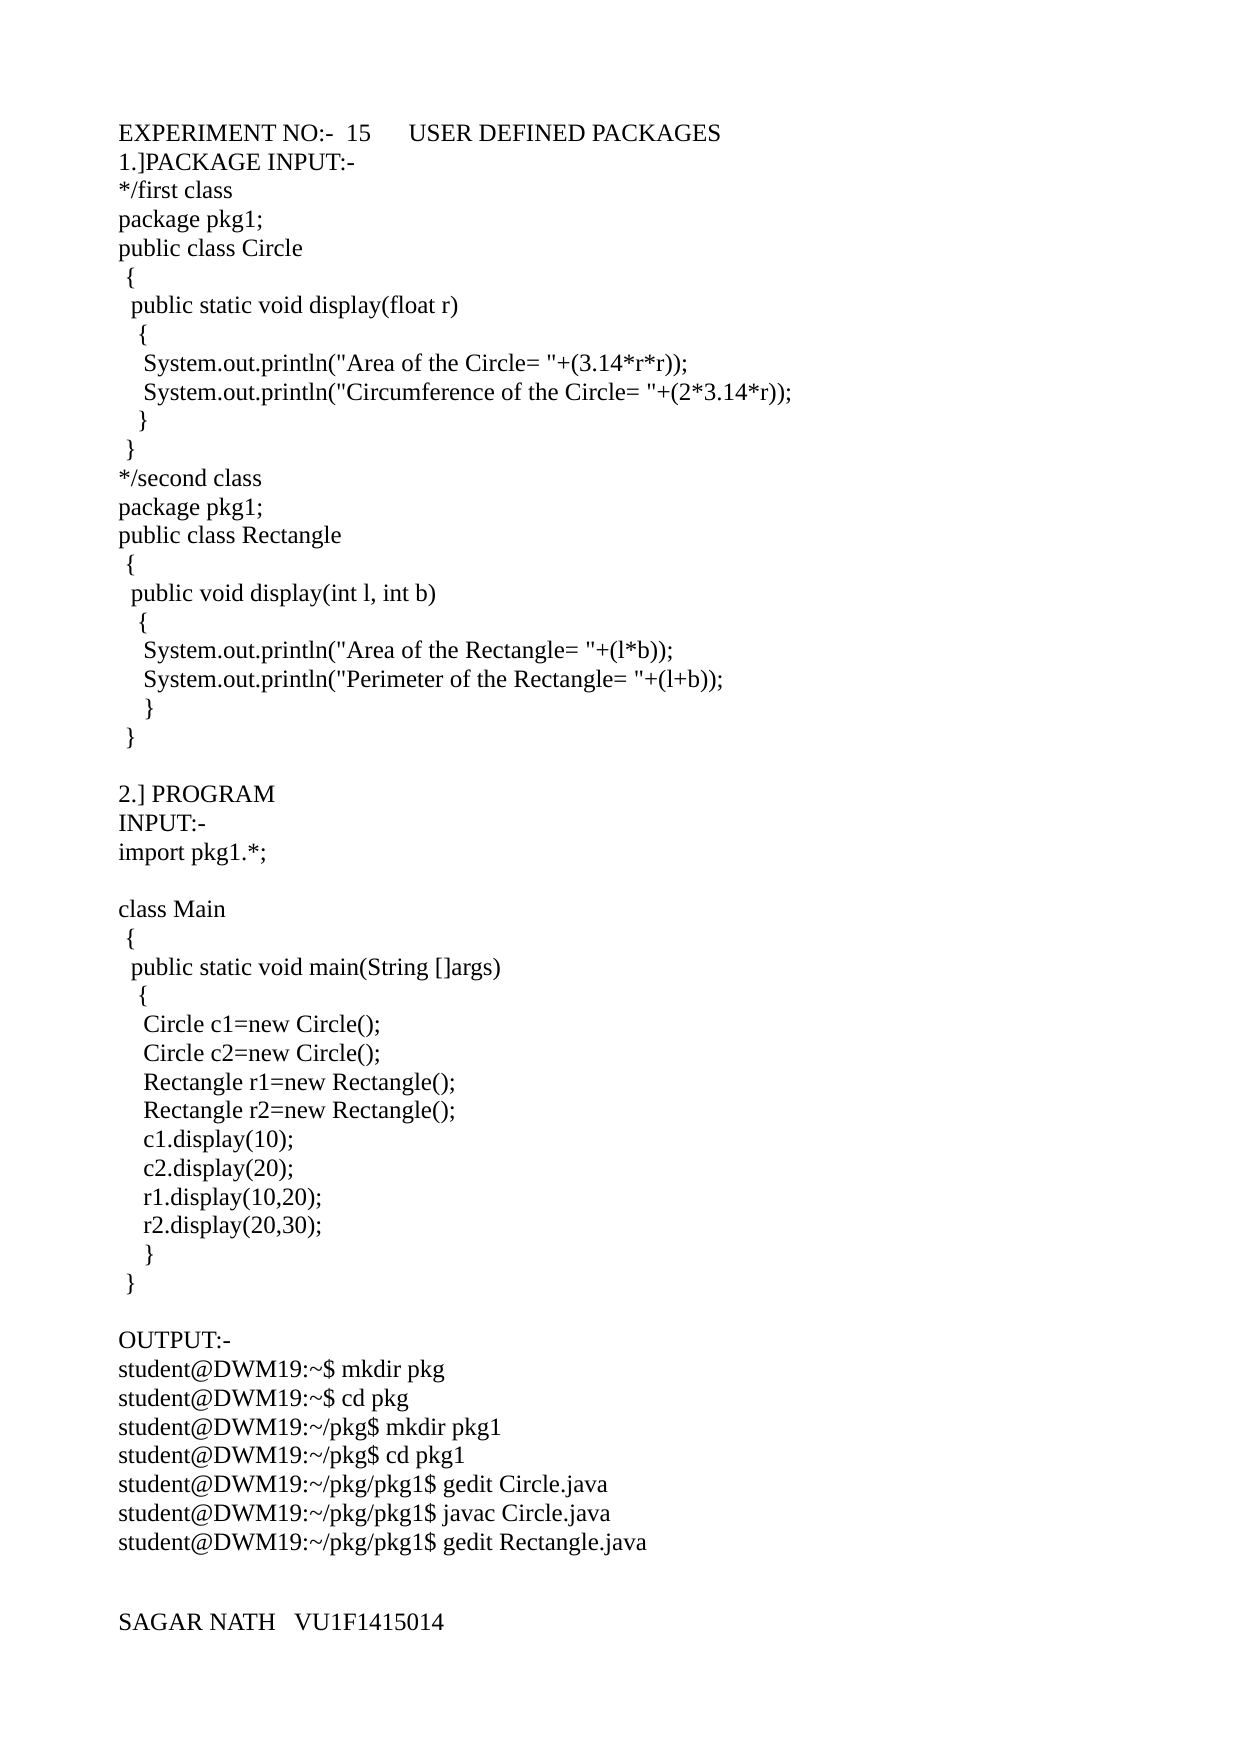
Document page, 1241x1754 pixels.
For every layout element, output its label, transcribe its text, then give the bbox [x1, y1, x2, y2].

text } [118, 1268, 1122, 1297]
text c2.display(20); [118, 1153, 1122, 1182]
text student@DWM19:~/pkg$ cd pkg1 [118, 1441, 1122, 1469]
text student@DWM19:~$ mkdir pkg [118, 1354, 1122, 1383]
text { [118, 319, 1122, 348]
text r2.display(20,30); [118, 1211, 1122, 1239]
text c1.display(10); [118, 1124, 1122, 1153]
text */first class [118, 176, 1122, 204]
text Rectangle r1=new Rectangle(); [118, 1067, 1122, 1096]
text EXPERIMENT NO:- 15 USER DEFINED PACKAGES [118, 118, 1122, 147]
text System.out.println("Area of the Rectangle= "+(l*b)); [118, 636, 1122, 664]
text student@DWM19:~$ cd pkg [118, 1383, 1122, 1412]
text package pkg1; [118, 204, 1122, 233]
text Circle c2=new Circle(); [118, 1038, 1122, 1067]
text } [118, 406, 1122, 434]
text { [118, 981, 1122, 1009]
text Rectangle r2=new Rectangle(); [118, 1096, 1122, 1124]
text student@DWM19:~/pkg$ mkdir pkg1 [118, 1412, 1122, 1441]
text public static void main(String []args) [118, 952, 1122, 981]
text } [118, 434, 1122, 463]
text } [118, 1239, 1122, 1268]
text } [118, 693, 1122, 722]
text public void display(int l, int b) [118, 578, 1122, 607]
text { [118, 262, 1122, 291]
text OUTPUT:- [118, 1326, 1122, 1354]
text INPUT:- [118, 808, 1122, 837]
text { [118, 549, 1122, 578]
text student@DWM19:~/pkg/pkg1$ gedit Rectangle.java [118, 1527, 1122, 1556]
text { [118, 607, 1122, 636]
text student@DWM19:~/pkg/pkg1$ javac Circle.java [118, 1498, 1122, 1527]
text System.out.println("Area of the Circle= "+(3.14*r*r)); [118, 348, 1122, 377]
text public class Circle [118, 233, 1122, 262]
text package pkg1; [118, 492, 1122, 521]
text 2.] PROGRAM [118, 779, 1122, 808]
text } [118, 722, 1122, 751]
text System.out.println("Circumference of the Circle= "+(2*3.14*r)); [118, 377, 1122, 406]
text */second class [118, 463, 1122, 492]
text System.out.println("Perimeter of the Rectangle= "+(l+b)); [118, 664, 1122, 693]
text 1.]PACKAGE INPUT:- [118, 147, 1122, 176]
text student@DWM19:~/pkg/pkg1$ gedit Circle.java [118, 1469, 1122, 1498]
text import pkg1.*; [118, 837, 1122, 866]
text r1.display(10,20); [118, 1182, 1122, 1211]
text Circle c1=new Circle(); [118, 1009, 1122, 1038]
text public class Rectangle [118, 521, 1122, 549]
text class Main [118, 894, 1122, 923]
text public static void display(float r) [118, 291, 1122, 319]
text { [118, 923, 1122, 952]
